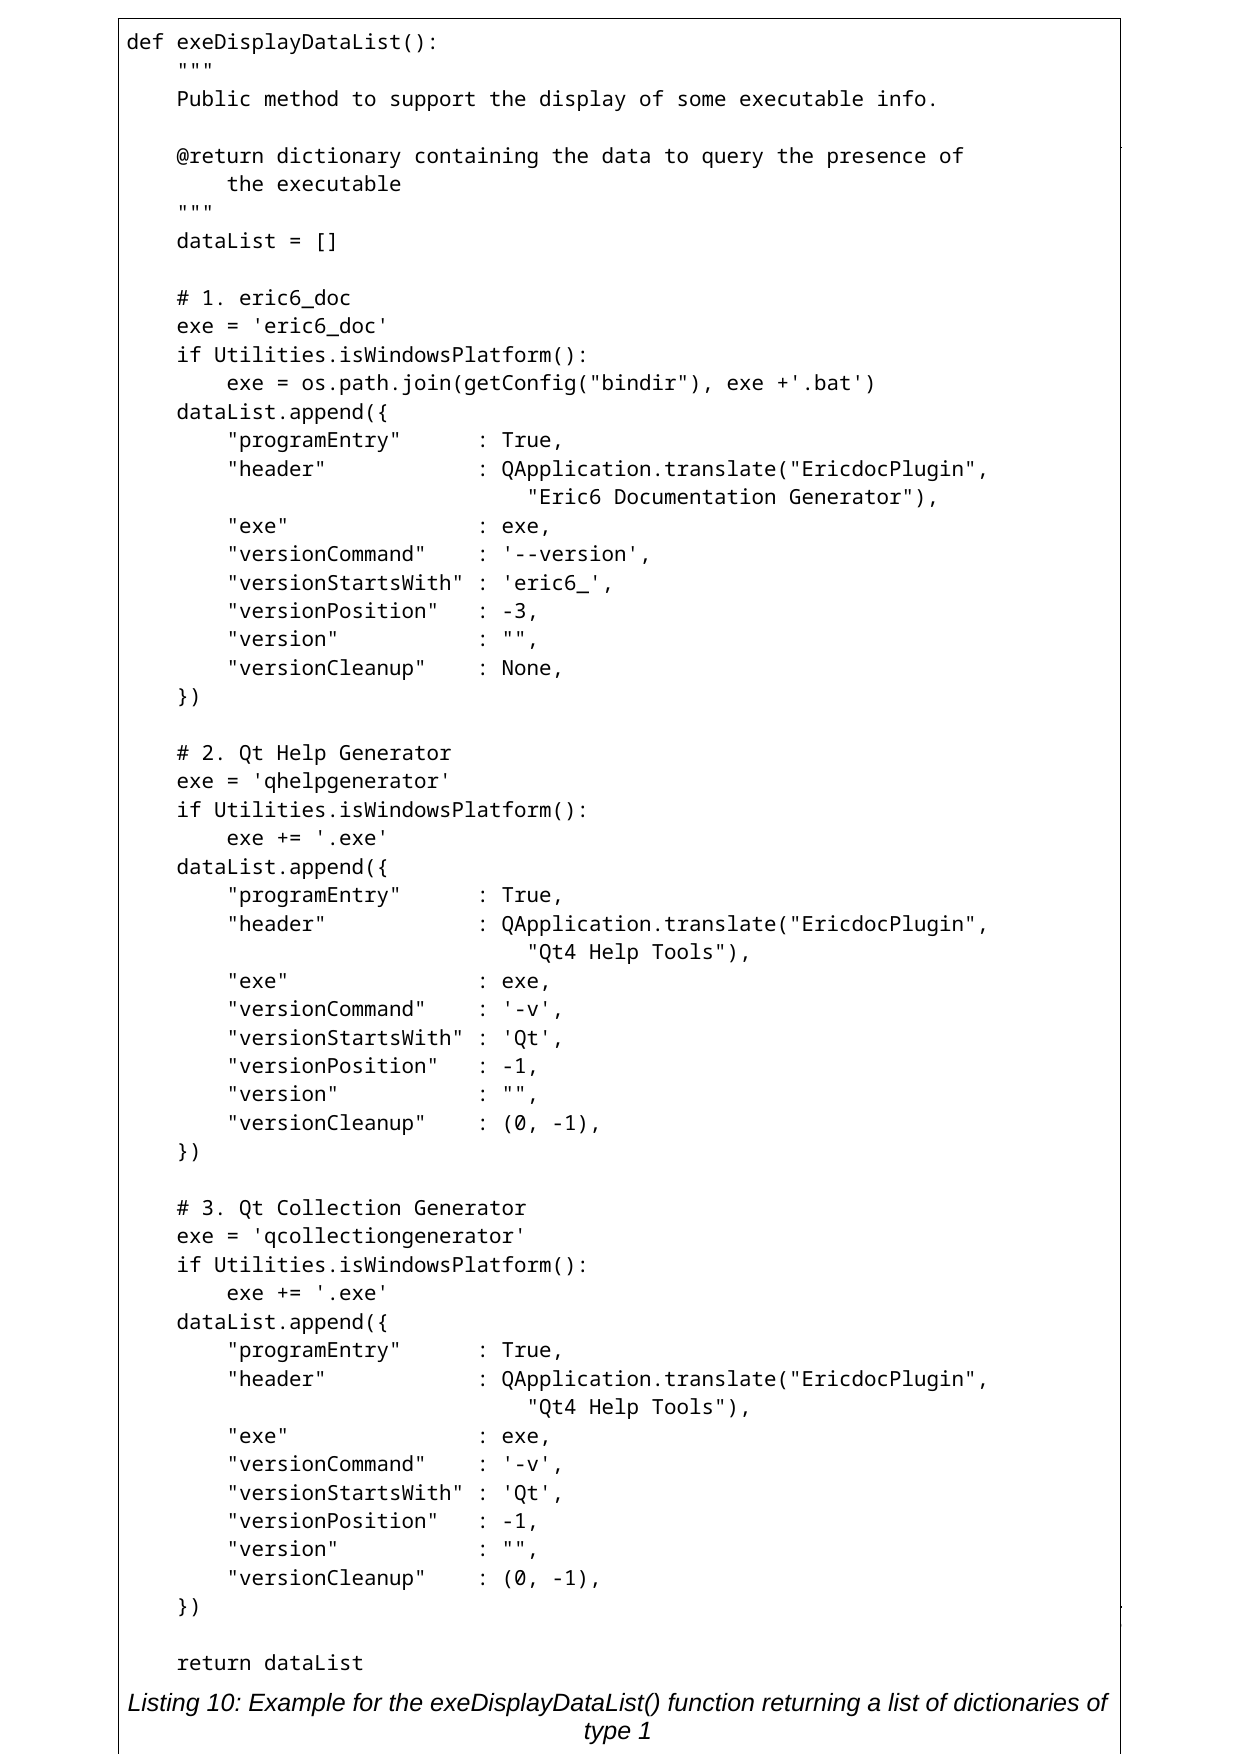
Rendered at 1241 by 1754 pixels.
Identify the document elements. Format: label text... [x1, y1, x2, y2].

list def exeDisplayDataList(): """ Public method to support the display of some executable info. @return dictionary containing the data to query the presence of the executable """ dataList = [] # 1. eric6_doc exe = 'eric6_doc' if Utilities.isWindowsPlatform(): exe = os.path.join(getConfig("bindir"), exe +'.bat') dataList.append({ "programEntry" : True, "header" : QApplication.translate("EricdocPlugin", "Eric6 Documentation Generator"), "exe" : exe, "versionCommand" : '--version', "versionStartsWith" : 'eric6_', "versionPosition" : -3, "version" : "", "versionCleanup" : None, }) # 2. Qt Help Generator exe = 'qhelpgenerator' if Utilities.isWindowsPlatform(): exe += '.exe' dataList.append({ "programEntry" : True, "header" : QApplication.translate("EricdocPlugin", "Qt4 Help Tools"), "exe" : exe, "versionCommand" : '-v', "versionStartsWith" : 'Qt', "versionPosition" : -1, "version" : "", "versionCleanup" : (0, -1), }) # 3. Qt Collection Generator exe = 'qcollectiongenerator' if Utilities.isWindowsPlatform(): exe += '.exe' dataList.append({ "programEntry" : True, "header" : QApplication.translate("EricdocPlugin", "Qt4 Help Tools"), "exe" : exe, "versionCommand" : '-v', "versionStartsWith" : 'Qt', "versionPosition" : -1, "version" : "", "versionCleanup" : (0, -1), }) return dataList [126, 27, 1112, 1677]
list Listing 10: Example for the exeDisplayDataList() function returning a list of dictionaries of type 1 [126, 1689, 1112, 1745]
